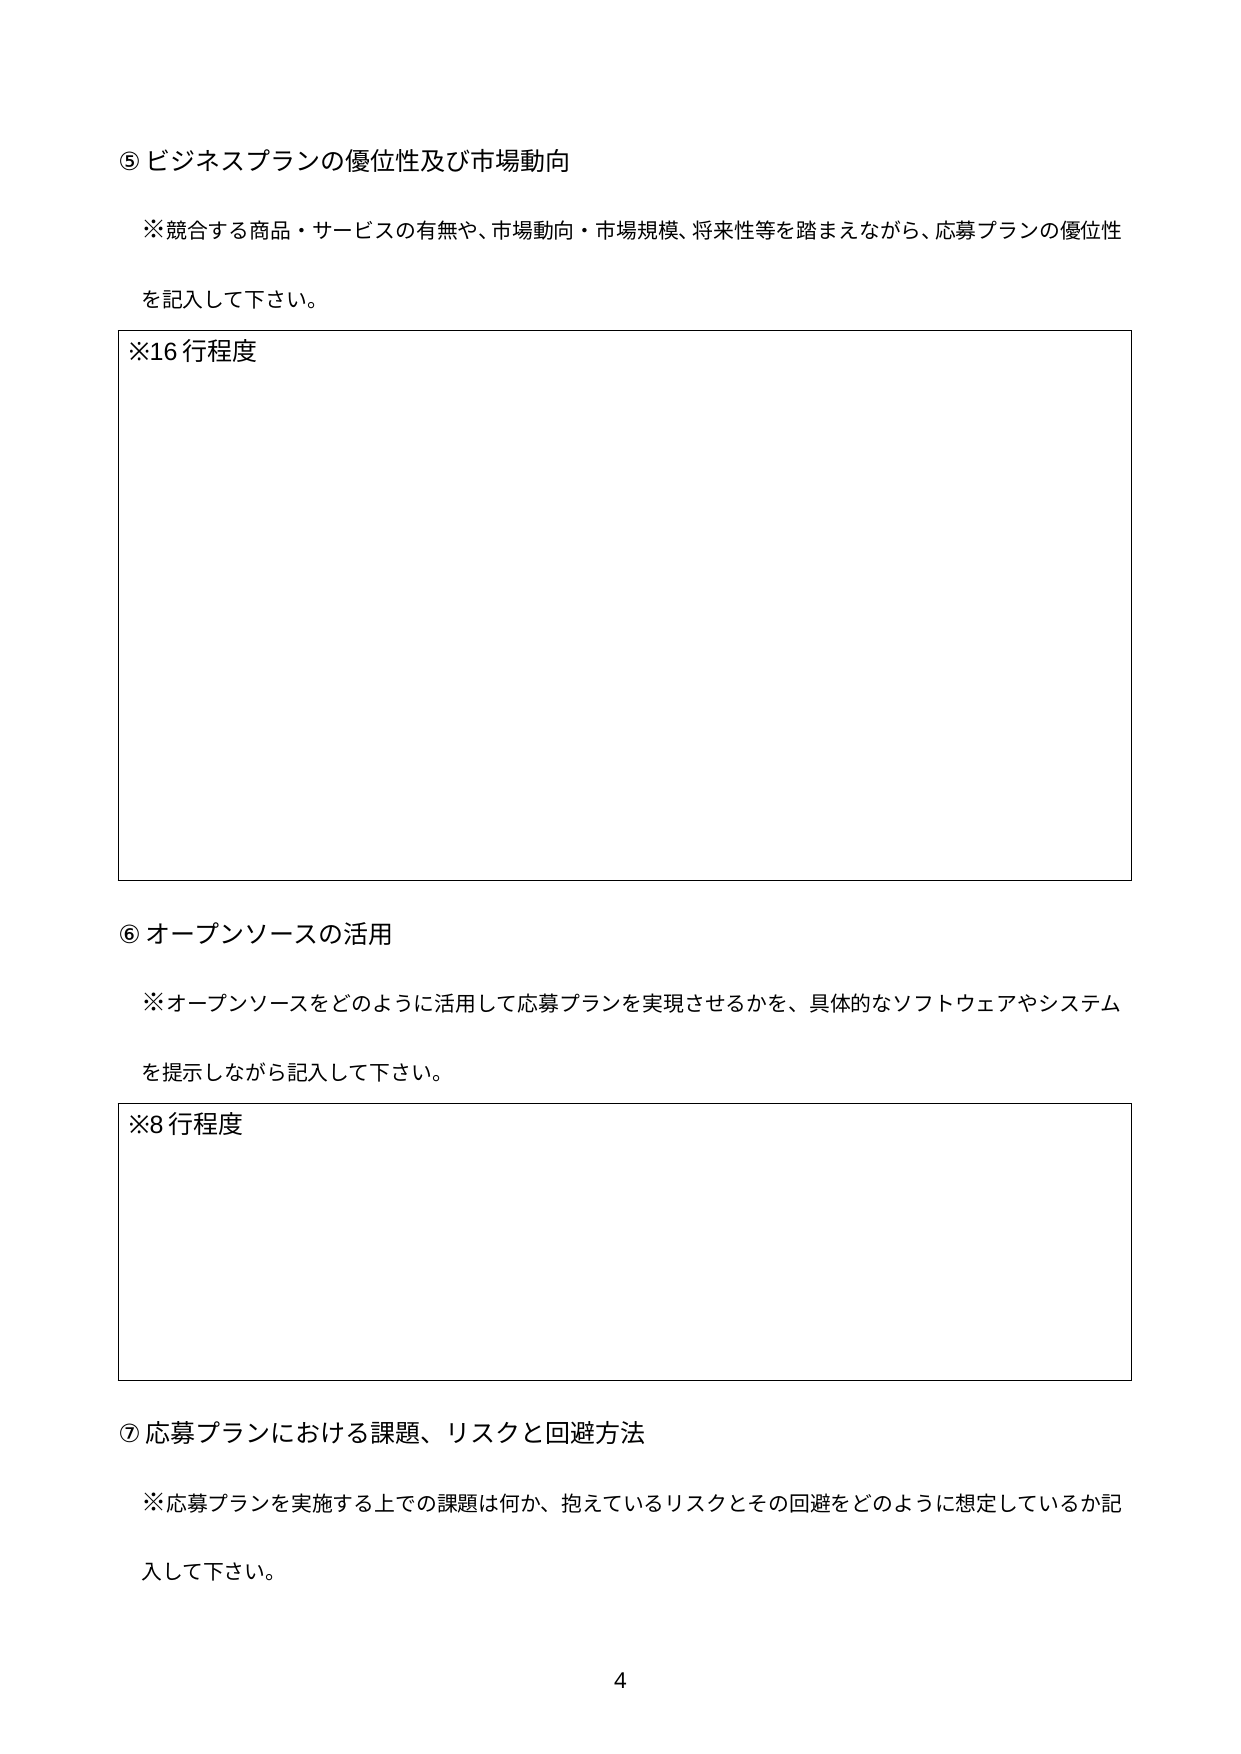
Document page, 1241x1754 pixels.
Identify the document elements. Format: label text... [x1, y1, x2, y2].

text ※競合する商品・サービスの有無や、市場動向・市場規模、将来性等を踏まえながら、応募プランの優位性を記入して下さい。 [118, 194, 1122, 330]
text ※応募プランを実施する上での課題は何か、抱えているリスクとその回避をどのように想定しているか記入して下さい。 [118, 1466, 1122, 1603]
text ※オープンソースをどのように活用して応募プランを実現させるかを、具体的なソフトウェアやシステムを提示しながら記入して下さい。 [118, 967, 1122, 1103]
table_header ※8行程度 [119, 1104, 1131, 1380]
table_header ※16行程度 [119, 331, 1131, 880]
text ⑥オープンソースの活用 [118, 898, 1122, 967]
text ⑦応募プランにおける課題、リスクと回避方法 [118, 1398, 1122, 1466]
text ⑤ビジネスプランの優位性及び市場動向 [118, 125, 1122, 194]
